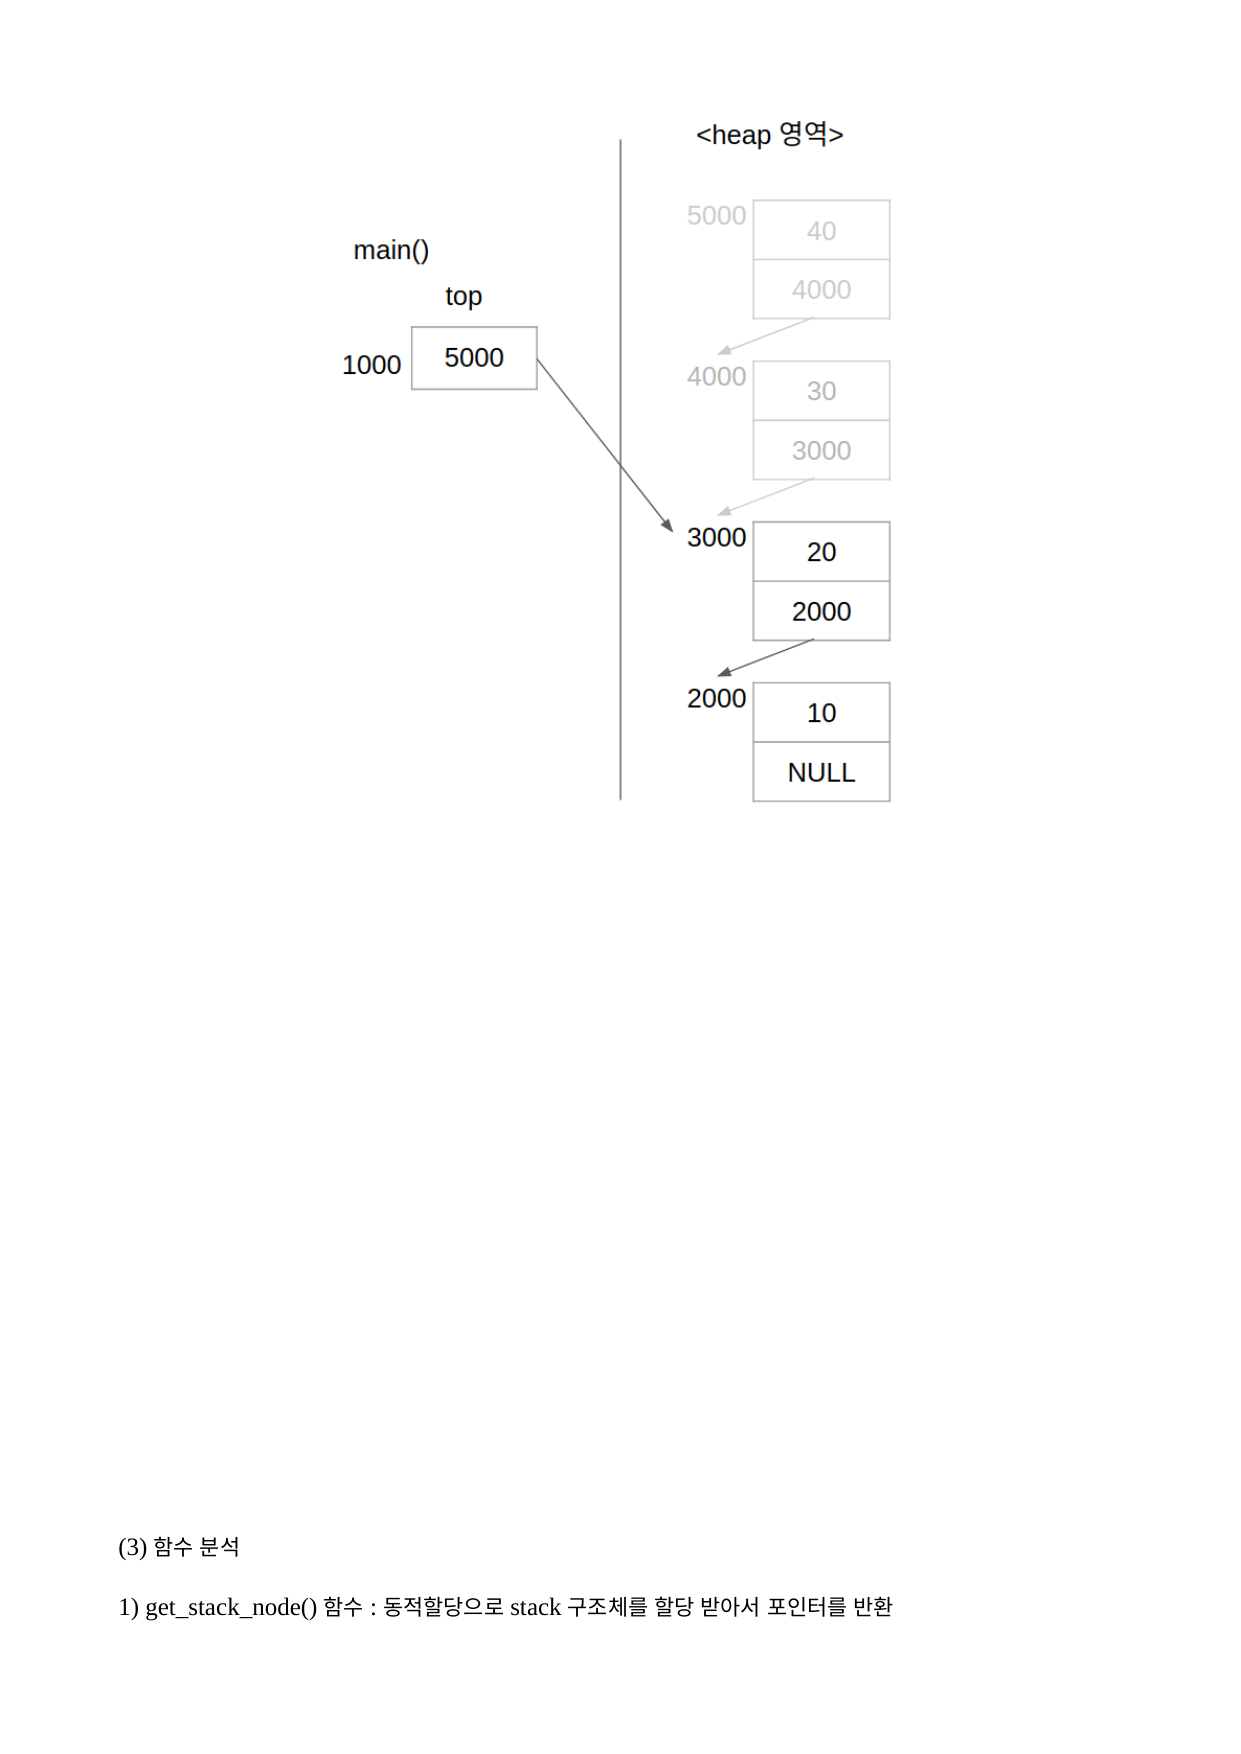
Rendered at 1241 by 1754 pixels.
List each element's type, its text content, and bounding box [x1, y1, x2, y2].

text (3) 함수 분석 [118, 1530, 1122, 1561]
picture [339, 118, 901, 811]
text 1) get_stack_node() 함수 : 동적할당으로 stack 구조체를 할당 받아서 포인터를 반환 [118, 1590, 1122, 1622]
